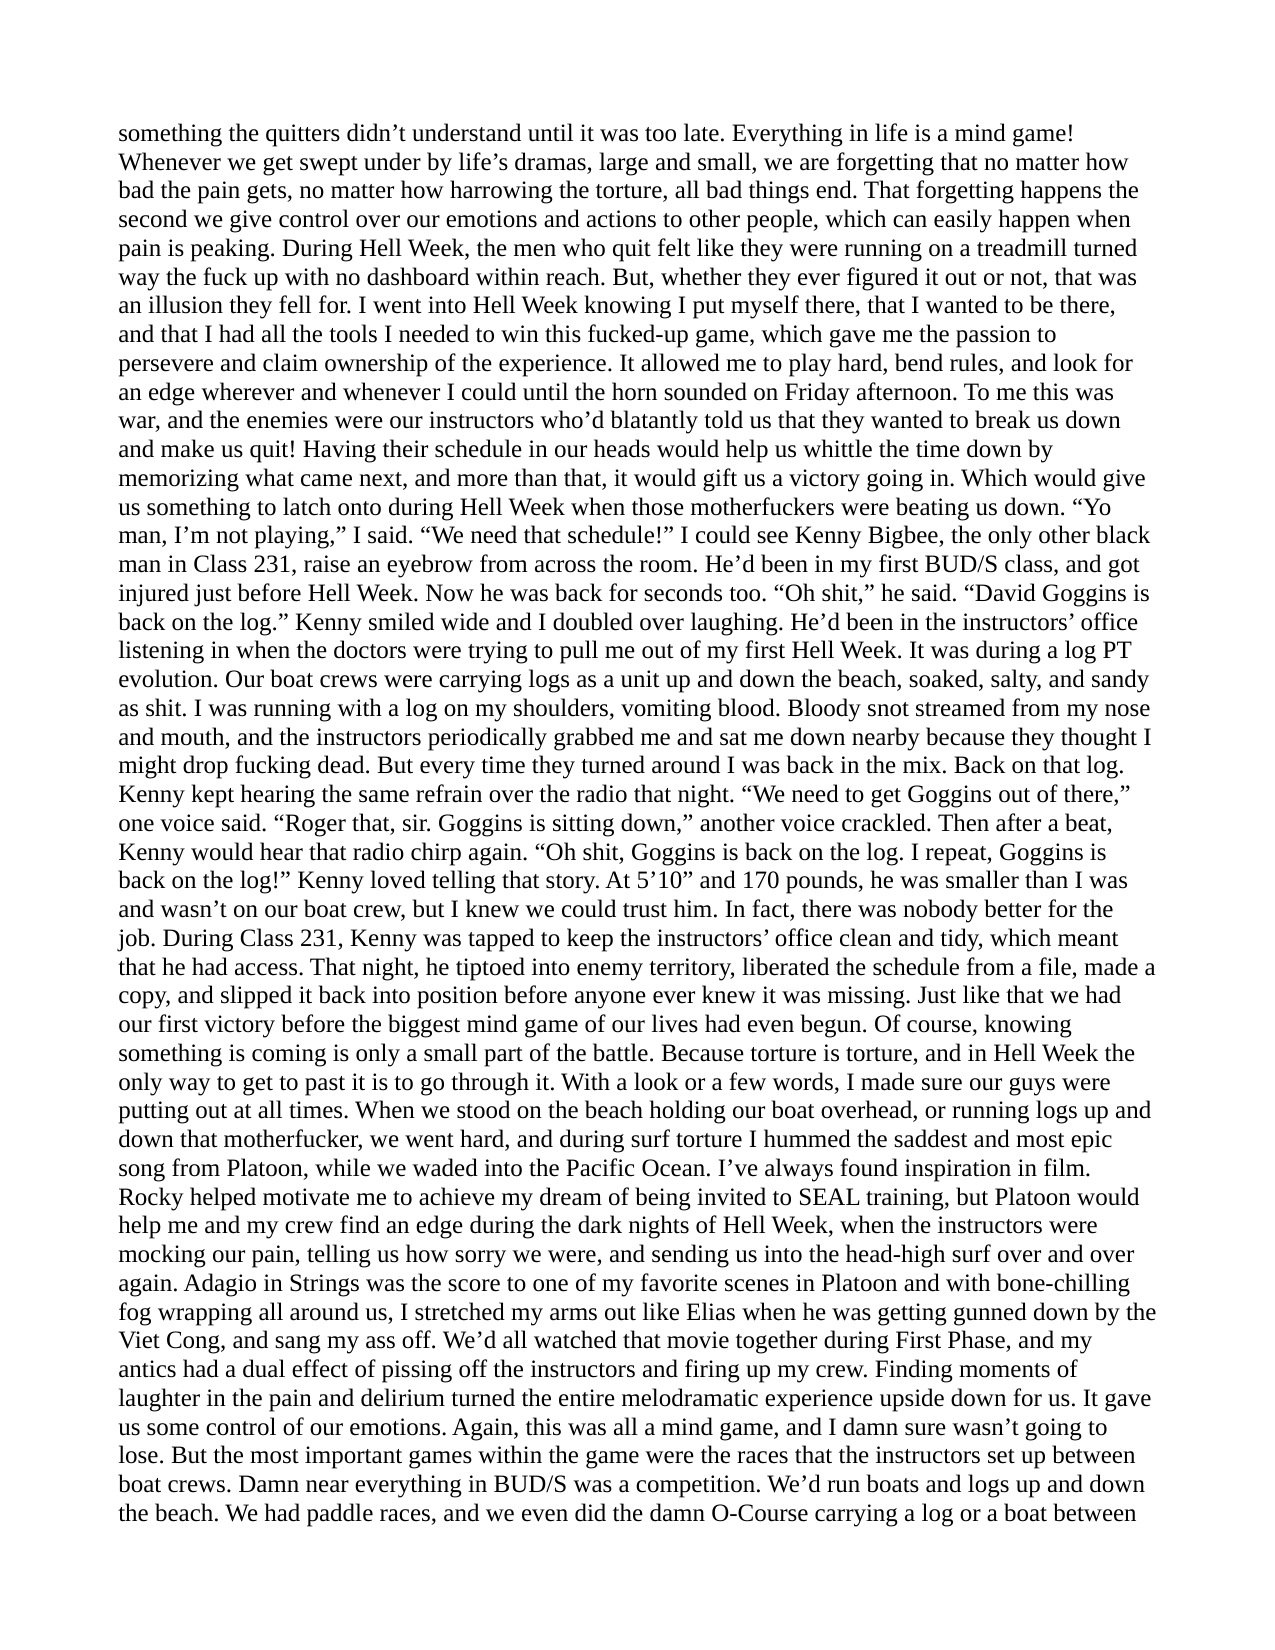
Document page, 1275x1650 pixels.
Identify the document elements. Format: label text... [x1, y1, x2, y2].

text something the quitters didn’t understand until it was too late. Everything in life is a mind game! Whenever we get swept under by life’s dramas, large and small, we are forgetting that no matter how bad the pain gets, no matter how harrowing the torture, all bad things end. That forgetting happens the second we give control over our emotions and actions to other people, which can easily happen when pain is peaking. During Hell Week, the men who quit felt like they were running on a treadmill turned way the fuck up with no dashboard within reach. But, whether they ever figured it out or not, that was an illusion they fell for. I went into Hell Week knowing I put myself there, that I wanted to be there, and that I had all the tools I needed to win this fucked-up game, which gave me the passion to persevere and claim ownership of the experience. It allowed me to play hard, bend rules, and look for an edge wherever and whenever I could until the horn sounded on Friday afternoon. To me this was war, and the enemies were our instructors who’d blatantly told us that they wanted to break us down and make us quit! Having their schedule in our heads would help us whittle the time down by memorizing what came next, and more than that, it would gift us a victory going in. Which would give us something to latch onto during Hell Week when those motherfuckers were beating us down. “Yo man, I’m not playing,” I said. “We need that schedule!” I could see Kenny Bigbee, the only other black man in Class 231, raise an eyebrow from across the room. He’d been in my first BUD/S class, and got injured just before Hell Week. Now he was back for seconds too. “Oh shit,” he said. “David Goggins is back on the log.” Kenny smiled wide and I doubled over laughing. He’d been in the instructors’ office listening in when the doctors were trying to pull me out of my first Hell Week. It was during a log PT evolution. Our boat crews were carrying logs as a unit up and down the beach, soaked, salty, and sandy as shit. I was running with a log on my shoulders, vomiting blood. Bloody snot streamed from my nose and mouth, and the instructors periodically grabbed me and sat me down nearby because they thought I might drop fucking dead. But every time they turned around I was back in the mix. Back on that log. Kenny kept hearing the same refrain over the radio that night. “We need to get Goggins out of there,” one voice said. “Roger that, sir. Goggins is sitting down,” another voice crackled. Then after a beat, Kenny would hear that radio chirp again. “Oh shit, Goggins is back on the log. I repeat, Goggins is back on the log!” Kenny loved telling that story. At 5’10” and 170 pounds, he was smaller than I was and wasn’t on our boat crew, but I knew we could trust him. In fact, there was nobody better for the job. During Class 231, Kenny was tapped to keep the instructors’ office clean and tidy, which meant that he had access. That night, he tiptoed into enemy territory, liberated the schedule from a file, made a copy, and slipped it back into position before anyone ever knew it was missing. Just like that we had our first victory before the biggest mind game of our lives had even begun. Of course, knowing something is coming is only a small part of the battle. Because torture is torture, and in Hell Week the only way to get to past it is to go through it. With a look or a few words, I made sure our guys were putting out at all times. When we stood on the beach holding our boat overhead, or running logs up and down that motherfucker, we went hard, and during surf torture I hummed the saddest and most epic song from Platoon, while we waded into the Pacific Ocean. I’ve always found inspiration in film. Rocky helped motivate me to achieve my dream of being invited to SEAL training, but Platoon would help me and my crew find an edge during the dark nights of Hell Week, when the instructors were mocking our pain, telling us how sorry we were, and sending us into the head-high surf over and over again. Adagio in Strings was the score to one of my favorite scenes in Platoon and with bone-chilling fog wrapping all around us, I stretched my arms out like Elias when he was getting gunned down by the Viet Cong, and sang my ass off. We’d all watched that movie together during First Phase, and my antics had a dual effect of pissing off the instructors and firing up my crew. Finding moments of laughter in the pain and delirium turned the entire melodramatic experience upside down for us. It gave us some control of our emotions. Again, this was all a mind game, and I damn sure wasn’t going to lose. But the most important games within the game were the races that the instructors set up between boat crews. Damn near everything in BUD/S was a competition. We’d run boats and logs up and down the beach. We had paddle races, and we even did the damn O-Course carrying a log or a boat between [118, 118, 1157, 1527]
